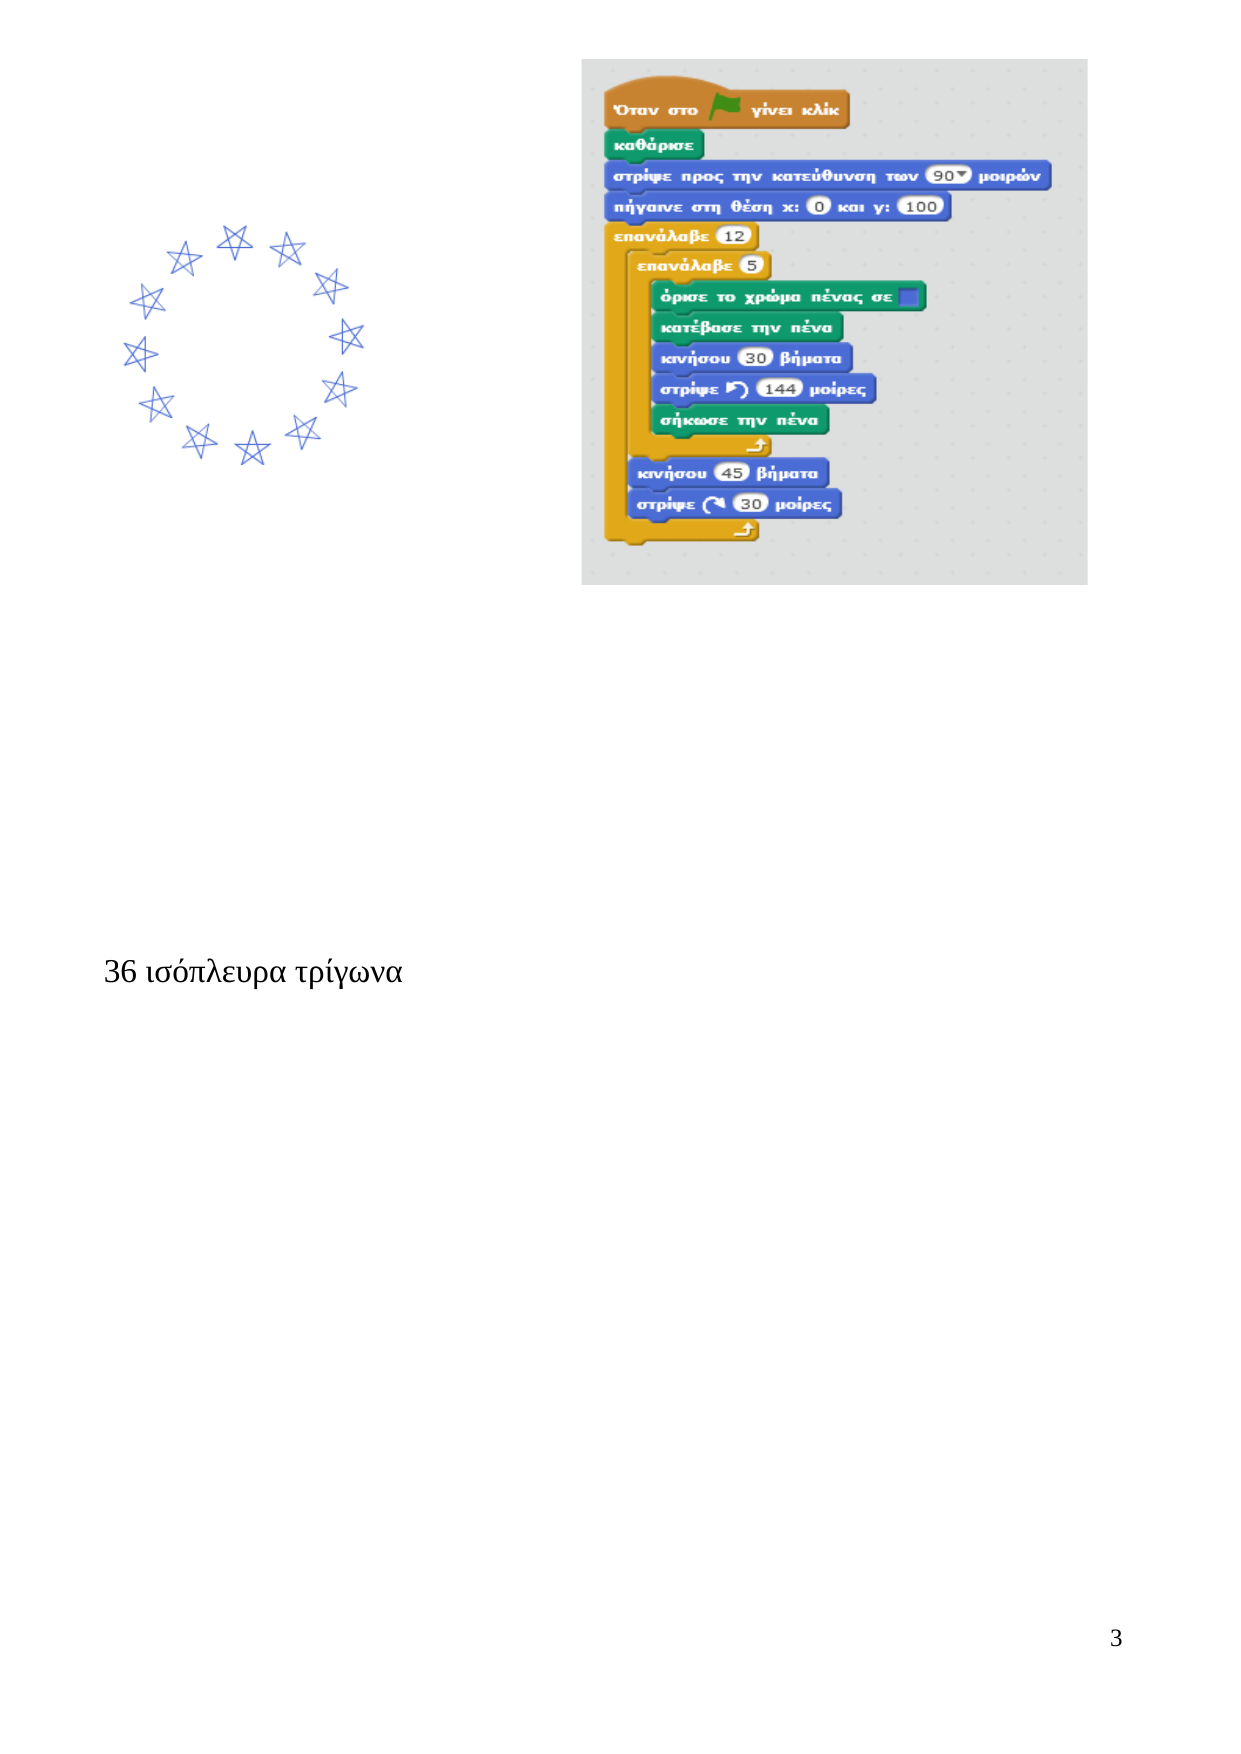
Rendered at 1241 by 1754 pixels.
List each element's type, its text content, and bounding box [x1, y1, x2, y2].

text 36 ισόπλευρα τρίγωνα [103, 952, 1122, 990]
picture [581, 59, 1088, 585]
picture [106, 206, 390, 497]
